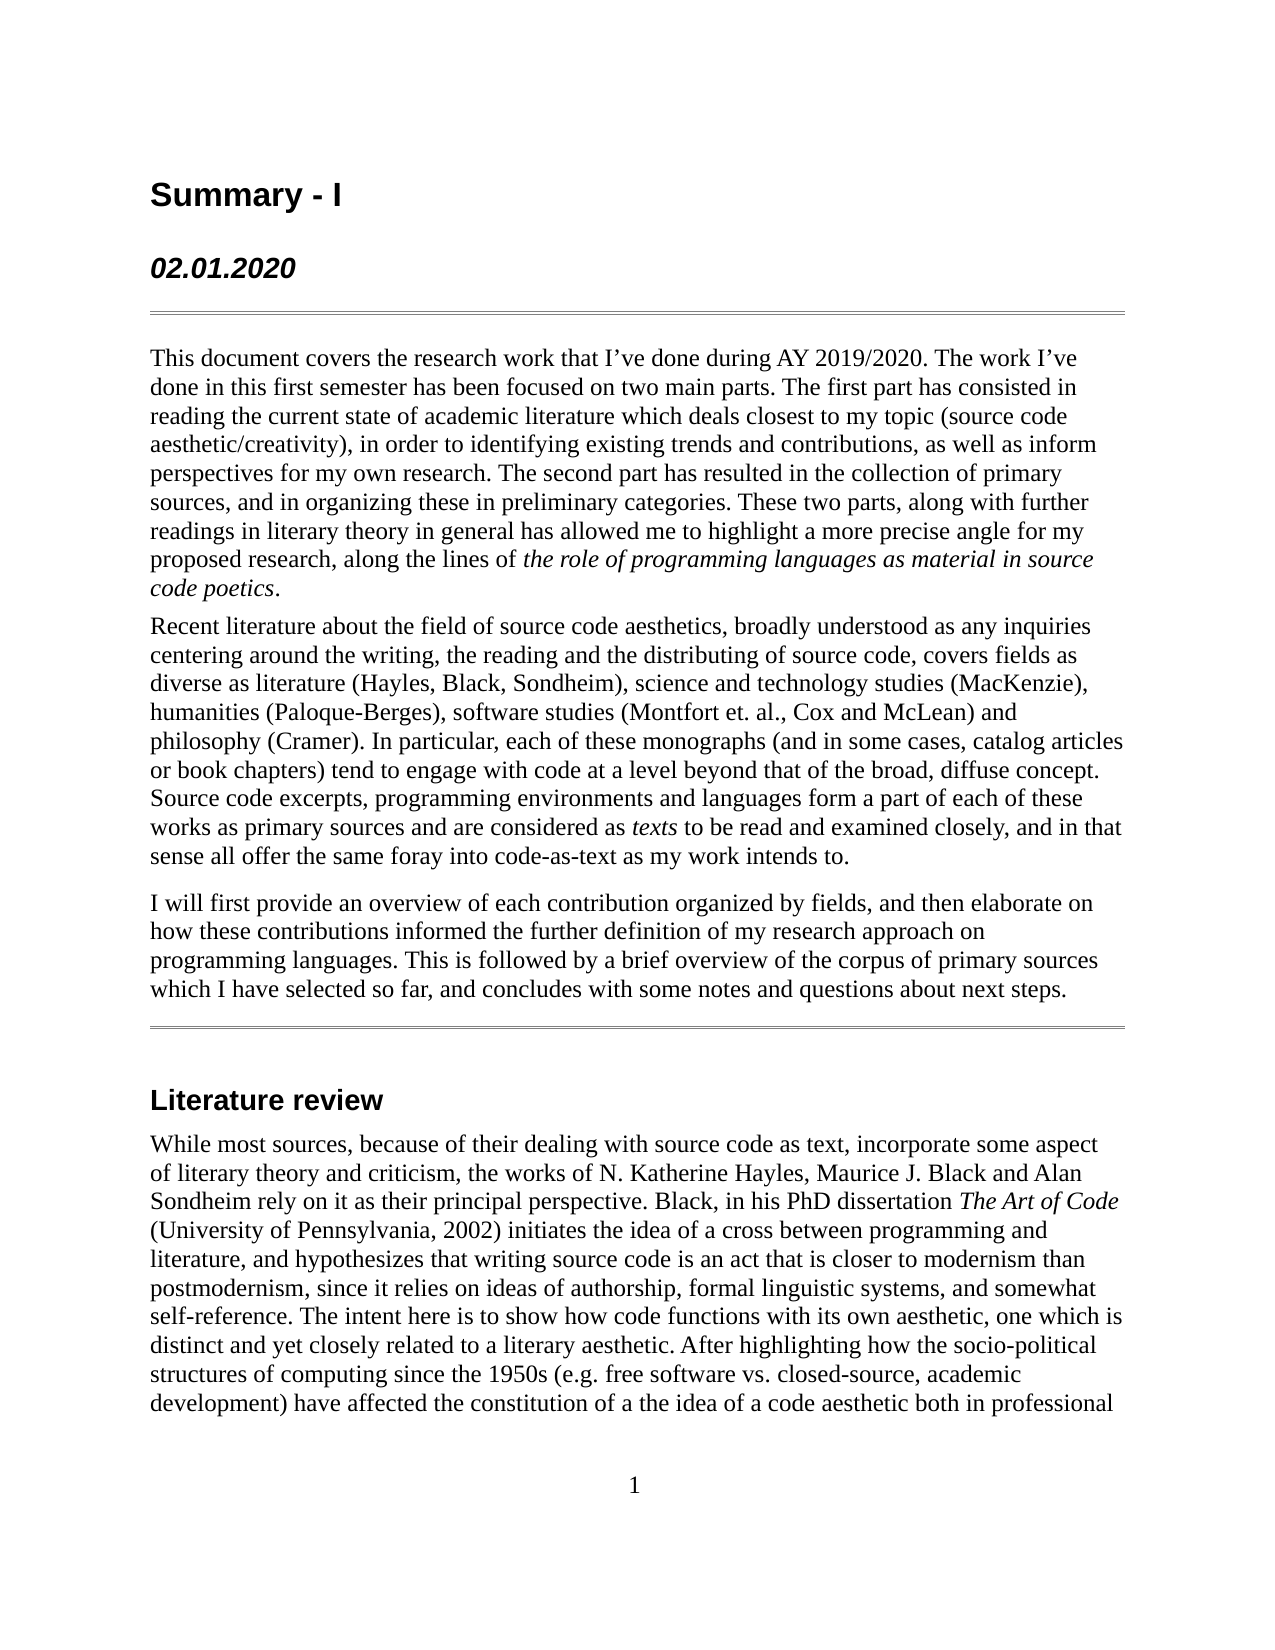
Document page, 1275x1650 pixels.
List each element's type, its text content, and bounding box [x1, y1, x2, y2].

text While most sources, because of their dealing with source code as text, incorporate some aspect of literary theory and criticism, the works of N. Katherine Hayles, Maurice J. Black and Alan Sondheim rely on it as their principal perspective. Black, in his PhD dissertation The Art of Code (University of Pennsylvania, 2002) initiates the idea of a cross between programming and literature, and hypothesizes that writing source code is an act that is closer to modernism than postmodernism, since it relies on ideas of authorship, formal linguistic systems, and somewhat self-reference. The intent here is to show how code functions with its own aesthetic, one which is distinct and yet closely related to a literary aesthetic. After highlighting how the socio-political structures of computing since the 1950s (e.g. free software vs. closed-source, academic development) have affected the constitution of a the idea of a code aesthetic both in professional [150, 1129, 1125, 1416]
text I will first provide an overview of each contribution organized by fields, and then elaborate on how these contributions informed the further definition of my research approach on programming languages. This is followed by a brief overview of the corpus of primary sources which I have selected so far, and concludes with some notes and questions about next steps. [150, 888, 1125, 1003]
subtitle Summary - I [150, 175, 1125, 214]
subtitle Literature review [150, 1083, 1125, 1116]
text Recent literature about the field of source code aesthetics, broadly understood as any inquiries centering around the writing, the reading and the distributing of source code, covers fields as diverse as literature (Hayles, Black, Sondheim), science and technology studies (MacKenzie), humanities (Paloque-Berges), software studies (Montfort et. al., Cox and McLean) and philosophy (Cramer). In particular, each of these monographs (and in some cases, catalog articles or book chapters) tend to engage with code at a level beyond that of the broad, diffuse concept. Source code excerpts, programming environments and languages form a part of each of these works as primary sources and are considered as texts to be read and examined closely, and in that sense all offer the same foray into code-as-text as my work intends to. [150, 611, 1125, 870]
subtitle 02.01.2020 [150, 251, 1125, 285]
text This document covers the research work that I’ve done during AY 2019/2020. The work I’ve done in this first semester has been focused on two main parts. The first part has consisted in reading the current state of academic literature which deals closest to my topic (source code aesthetic/creativity), in order to identifying existing trends and contributions, as well as inform perspectives for my own research. The second part has resulted in the collection of primary sources, and in organizing these in preliminary categories. These two parts, along with further readings in literary theory in general has allowed me to highlight a more precise angle for my proposed research, along the lines of the role of programming languages as material in source code poetics. [150, 343, 1125, 602]
